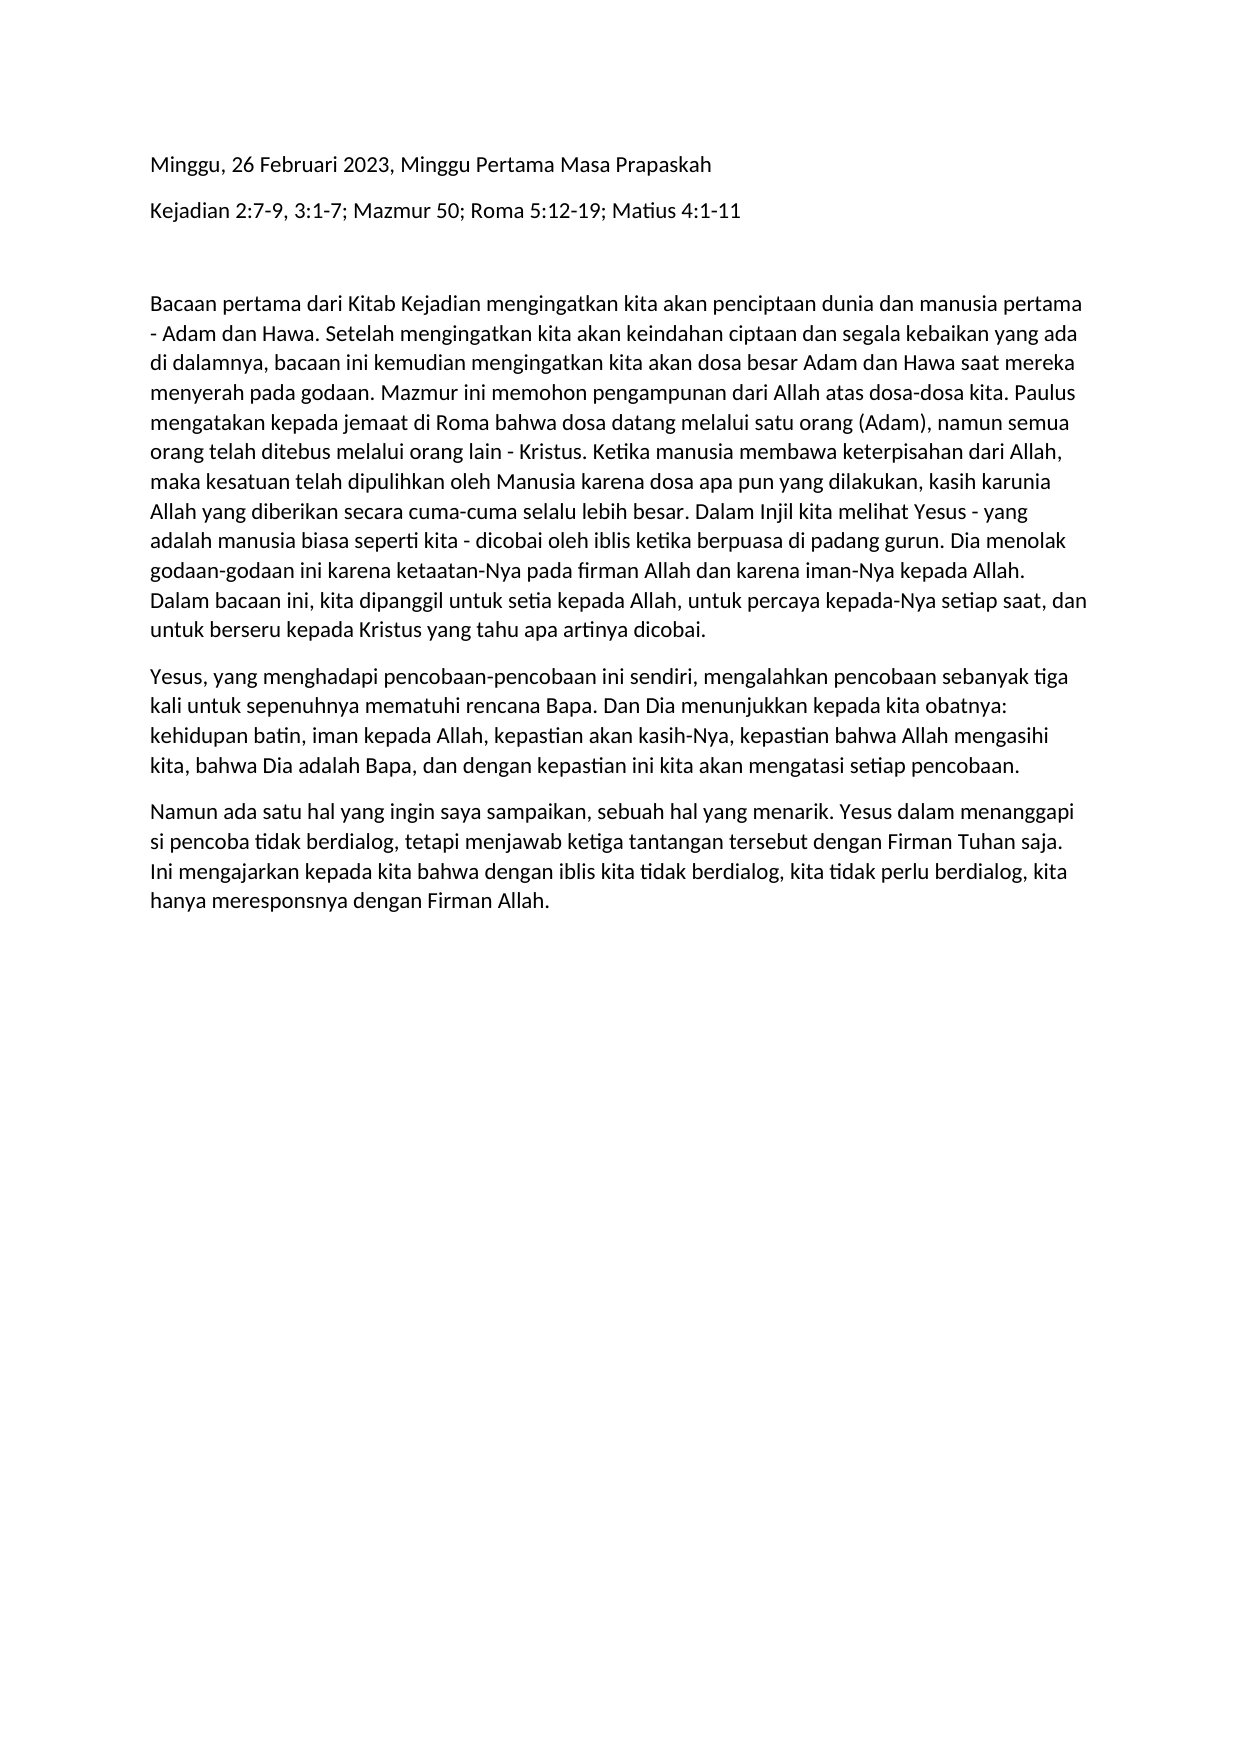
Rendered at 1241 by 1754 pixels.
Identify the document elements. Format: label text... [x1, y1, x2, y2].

text Namun ada satu hal yang ingin saya sampaikan, sebuah hal yang menarik. Yesus dalam menanggapi si pencoba tidak berdialog, tetapi menjawab ketiga tantangan tersebut dengan Firman Tuhan saja. Ini mengajarkan kepada kita bahwa dengan iblis kita tidak berdialog, kita tidak perlu berdialog, kita hanya meresponsnya dengan Firman Allah. [150, 797, 1090, 914]
text Minggu, 26 Februari 2023, Minggu Pertama Masa Prapaskah [150, 150, 1090, 178]
text Yesus, yang menghadapi pencobaan-pencobaan ini sendiri, mengalahkan pencobaan sebanyak tiga kali untuk sepenuhnya mematuhi rencana Bapa. Dan Dia menunjukkan kepada kita obatnya: kehidupan batin, iman kepada Allah, kepastian akan kasih-Nya, kepastian bahwa Allah mengasihi kita, bahwa Dia adalah Bapa, dan dengan kepastian ini kita akan mengatasi setiap pencobaan. [150, 662, 1090, 779]
text Bacaan pertama dari Kitab Kejadian mengingatkan kita akan penciptaan dunia dan manusia pertama - Adam dan Hawa. Setelah mengingatkan kita akan keindahan ciptaan dan segala kebaikan yang ada di dalamnya, bacaan ini kemudian mengingatkan kita akan dosa besar Adam dan Hawa saat mereka menyerah pada godaan. Mazmur ini memohon pengampunan dari Allah atas dosa-dosa kita. Paulus mengatakan kepada jemaat di Roma bahwa dosa datang melalui satu orang (Adam), namun semua orang telah ditebus melalui orang lain - Kristus. Ketika manusia membawa keterpisahan dari Allah, maka kesatuan telah dipulihkan oleh Manusia karena dosa apa pun yang dilakukan, kasih karunia Allah yang diberikan secara cuma-cuma selalu lebih besar. Dalam Injil kita melihat Yesus - yang adalah manusia biasa seperti kita - dicobai oleh iblis ketika berpuasa di padang gurun. Dia menolak godaan-godaan ini karena ketaatan-Nya pada firman Allah dan karena iman-Nya kepada Allah. Dalam bacaan ini, kita dipanggil untuk setia kepada Allah, untuk percaya kepada-Nya setiap saat, dan untuk berseru kepada Kristus yang tahu apa artinya dicobai. [150, 289, 1090, 644]
text Kejadian 2:7-9, 3:1-7; Mazmur 50; Roma 5:12-19; Matius 4:1-11 [150, 196, 1090, 224]
